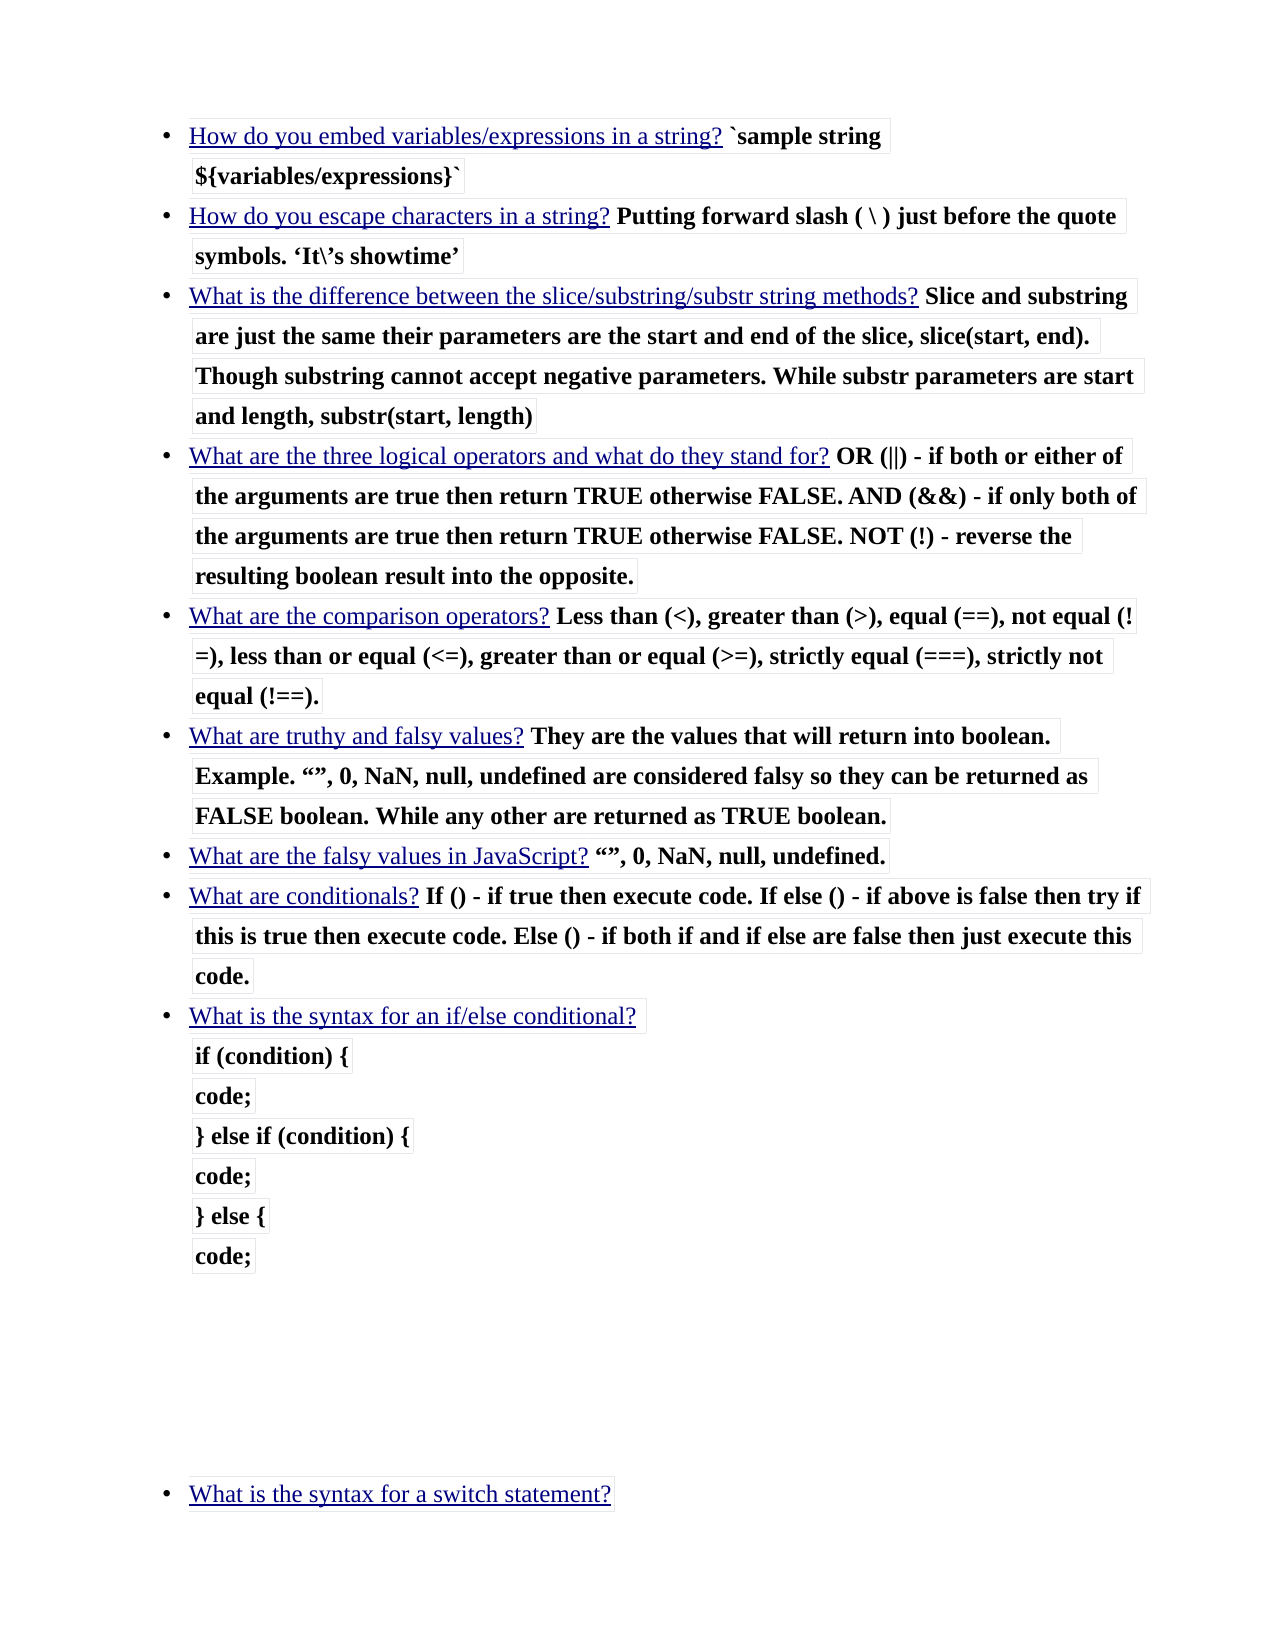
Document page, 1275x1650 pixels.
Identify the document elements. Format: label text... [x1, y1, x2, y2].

list [615, 1476, 1157, 1511]
list [162, 1118, 192, 1153]
list code; [193, 1239, 255, 1273]
list What are truthy and falsy values? They are the values that will return into boolean. Example. “”, 0, NaN, null, undefined are considered falsy so they can be returned as FALSE boolean. While any other are returned as TRUE boolean. [162, 718, 1157, 833]
list What are the comparison operators? Less than (<), greater than (>), equal (==), not equal (!=), less than or equal (<=), greater than or equal (>=), strictly equal (===), strictly not equal (!==). [162, 598, 1157, 713]
list } else { [193, 1199, 269, 1233]
list What is the syntax for an if/else conditional? [162, 998, 646, 1033]
list } else if (condition) { [193, 1119, 413, 1153]
list What are the falsy values in JavaScript? “”, 0, NaN, null, undefined. [162, 838, 889, 873]
list [353, 1038, 1157, 1073]
list [162, 1038, 192, 1073]
list How do you embed variables/expressions in a string? `sample string ${variables/expressions}` [162, 118, 1157, 193]
list How do you escape characters in a string? Putting forward slash ( \ ) just before the quote symbols. ‘It\’s showtime’ [162, 198, 1157, 273]
list code; [193, 1159, 255, 1193]
list [890, 838, 1157, 873]
list code; [193, 1079, 255, 1113]
list [256, 1078, 1157, 1113]
list What is the difference between the slice/substring/substr string methods? Slice and substring are just the same their parameters are the start and end of the slice, slice(start, end). Though substring cannot accept negative parameters. While substr parameters are start and length, substr(start, length) [162, 278, 1157, 433]
list [256, 1238, 1157, 1273]
list [162, 1238, 192, 1273]
list What are the three logical operators and what do they stand for? OR (||) - if both or either of the arguments are true then return TRUE otherwise FALSE. AND (&&) - if only both of the arguments are true then return TRUE otherwise FALSE. NOT (!) - reverse the resulting boolean result into the opposite. [162, 438, 1157, 593]
list What is the syntax for a switch statement? [162, 1476, 614, 1511]
list [162, 1158, 192, 1193]
list [647, 998, 1157, 1033]
list What are conditionals? If () - if true then execute code. If else () - if above is false then try if this is true then execute code. Else () - if both if and if else are false then just execute this code. [162, 878, 1157, 993]
list [162, 1078, 192, 1113]
list if (condition) { [193, 1039, 352, 1073]
list [256, 1158, 1157, 1193]
list [270, 1198, 1157, 1233]
list [414, 1118, 1157, 1153]
list [162, 1198, 192, 1233]
